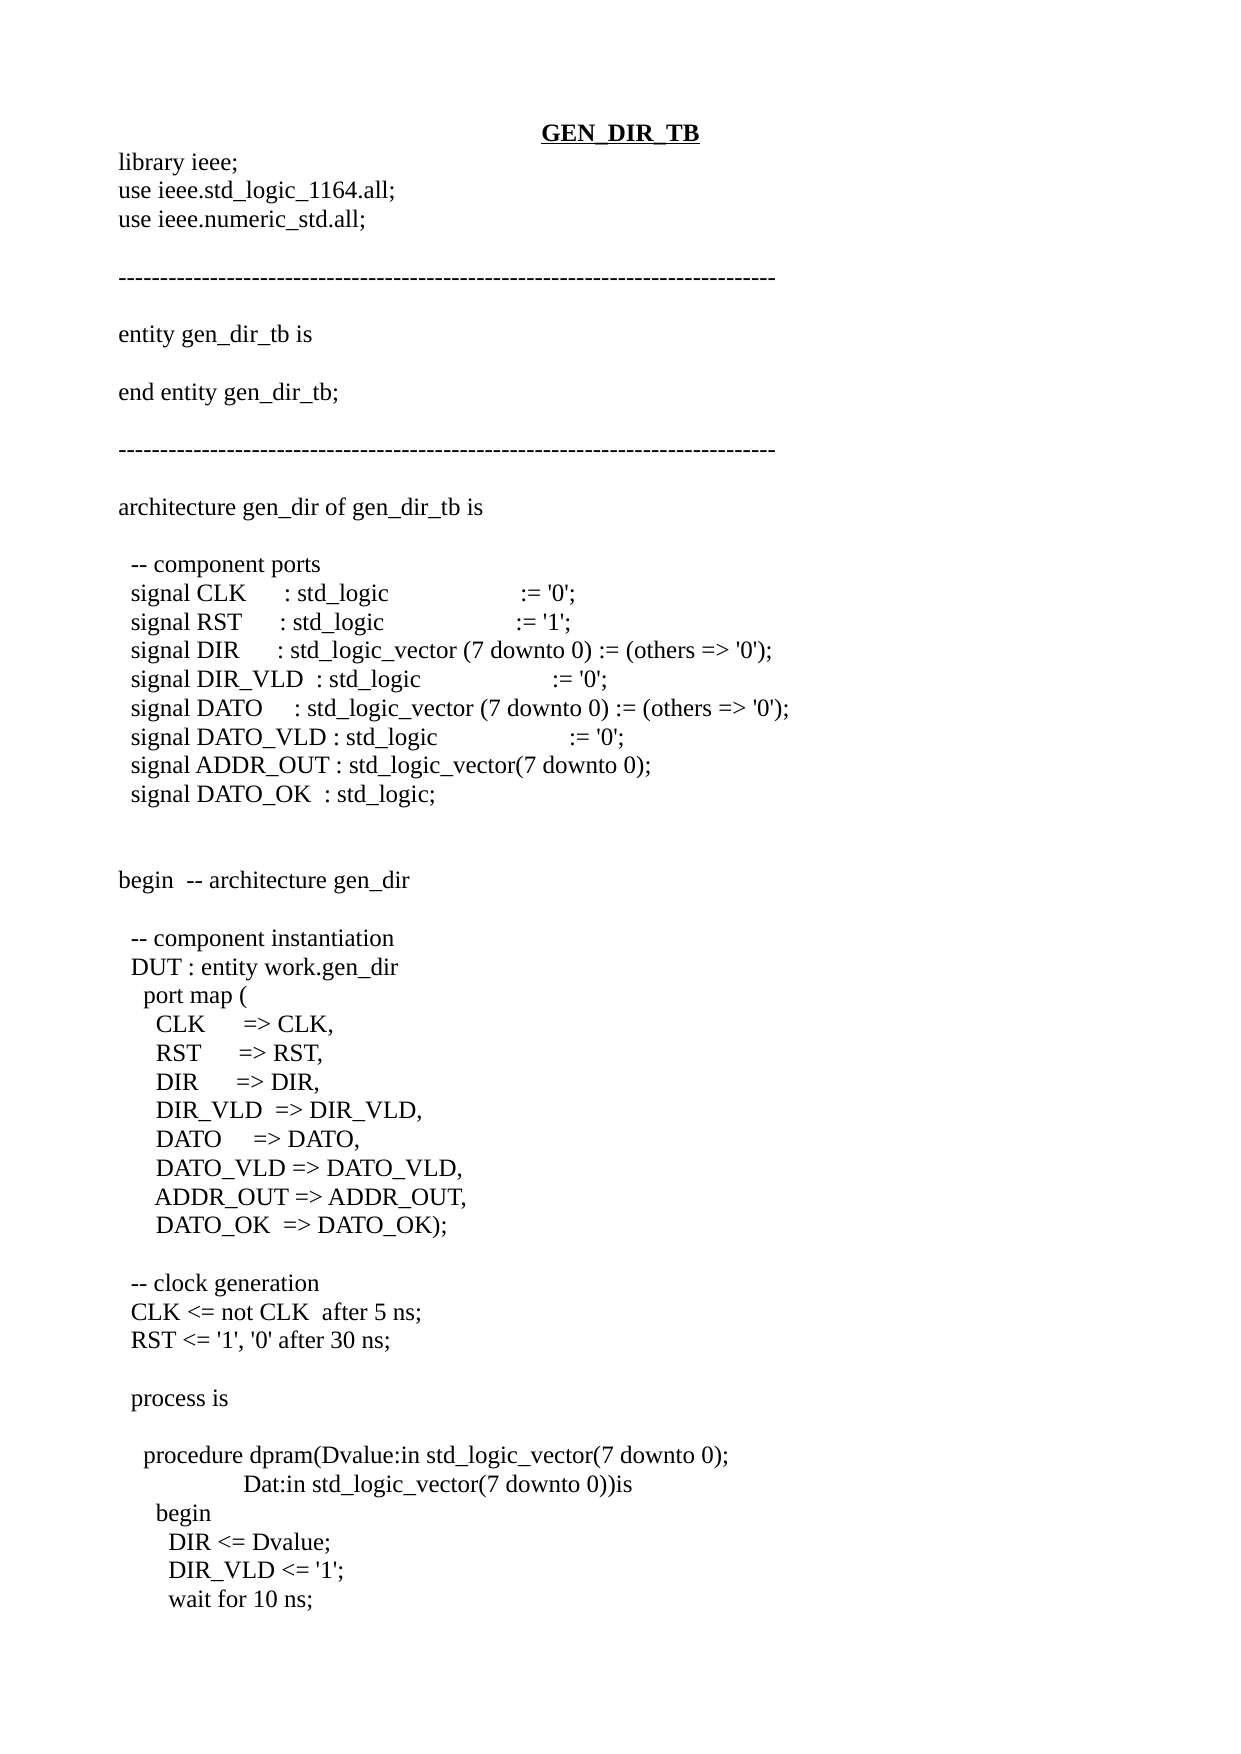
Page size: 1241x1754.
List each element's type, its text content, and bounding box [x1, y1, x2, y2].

text signal CLK : std_logic := '0'; [118, 578, 1122, 607]
text DIR <= Dvalue; [118, 1527, 1122, 1556]
text use ieee.numeric_std.all; [118, 204, 1122, 233]
text DIR_VLD => DIR_VLD, [118, 1096, 1122, 1124]
text DATO_VLD => DATO_VLD, [118, 1153, 1122, 1182]
text CLK => CLK, [118, 1009, 1122, 1038]
text signal DATO_VLD : std_logic := '0'; [118, 722, 1122, 751]
text -- component instantiation [118, 923, 1122, 952]
text signal ADDR_OUT : std_logic_vector(7 downto 0); [118, 751, 1122, 779]
text -- component ports [118, 549, 1122, 578]
text architecture gen_dir of gen_dir_tb is [118, 492, 1122, 521]
text signal DIR : std_logic_vector (7 downto 0) := (others => '0'); [118, 636, 1122, 664]
text RST => RST, [118, 1038, 1122, 1067]
text library ieee; [118, 147, 1122, 176]
text GEN_DIR_TB [118, 118, 1122, 147]
text ADDR_OUT => ADDR_OUT, [118, 1182, 1122, 1211]
text entity gen_dir_tb is [118, 319, 1122, 348]
text signal RST : std_logic := '1'; [118, 607, 1122, 636]
text signal DATO : std_logic_vector (7 downto 0) := (others => '0'); [118, 693, 1122, 722]
text begin -- architecture gen_dir [118, 866, 1122, 894]
text CLK <= not CLK after 5 ns; [118, 1297, 1122, 1326]
text process is [118, 1383, 1122, 1412]
text ------------------------------------------------------------------------------- [118, 434, 1122, 463]
text RST <= '1', '0' after 30 ns; [118, 1326, 1122, 1354]
text DIR => DIR, [118, 1067, 1122, 1096]
text DATO_OK => DATO_OK); [118, 1211, 1122, 1239]
text -- clock generation [118, 1268, 1122, 1297]
text DUT : entity work.gen_dir [118, 952, 1122, 981]
text Dat:in std_logic_vector(7 downto 0))is [118, 1469, 1122, 1498]
text port map ( [118, 981, 1122, 1009]
text signal DIR_VLD : std_logic := '0'; [118, 664, 1122, 693]
text use ieee.std_logic_1164.all; [118, 176, 1122, 204]
text DATO => DATO, [118, 1124, 1122, 1153]
text procedure dpram(Dvalue:in std_logic_vector(7 downto 0); [118, 1441, 1122, 1469]
text wait for 10 ns; [118, 1584, 1122, 1613]
text end entity gen_dir_tb; [118, 377, 1122, 406]
text signal DATO_OK : std_logic; [118, 779, 1122, 808]
text ------------------------------------------------------------------------------- [118, 262, 1122, 291]
text DIR_VLD <= '1'; [118, 1556, 1122, 1584]
text begin [118, 1498, 1122, 1527]
